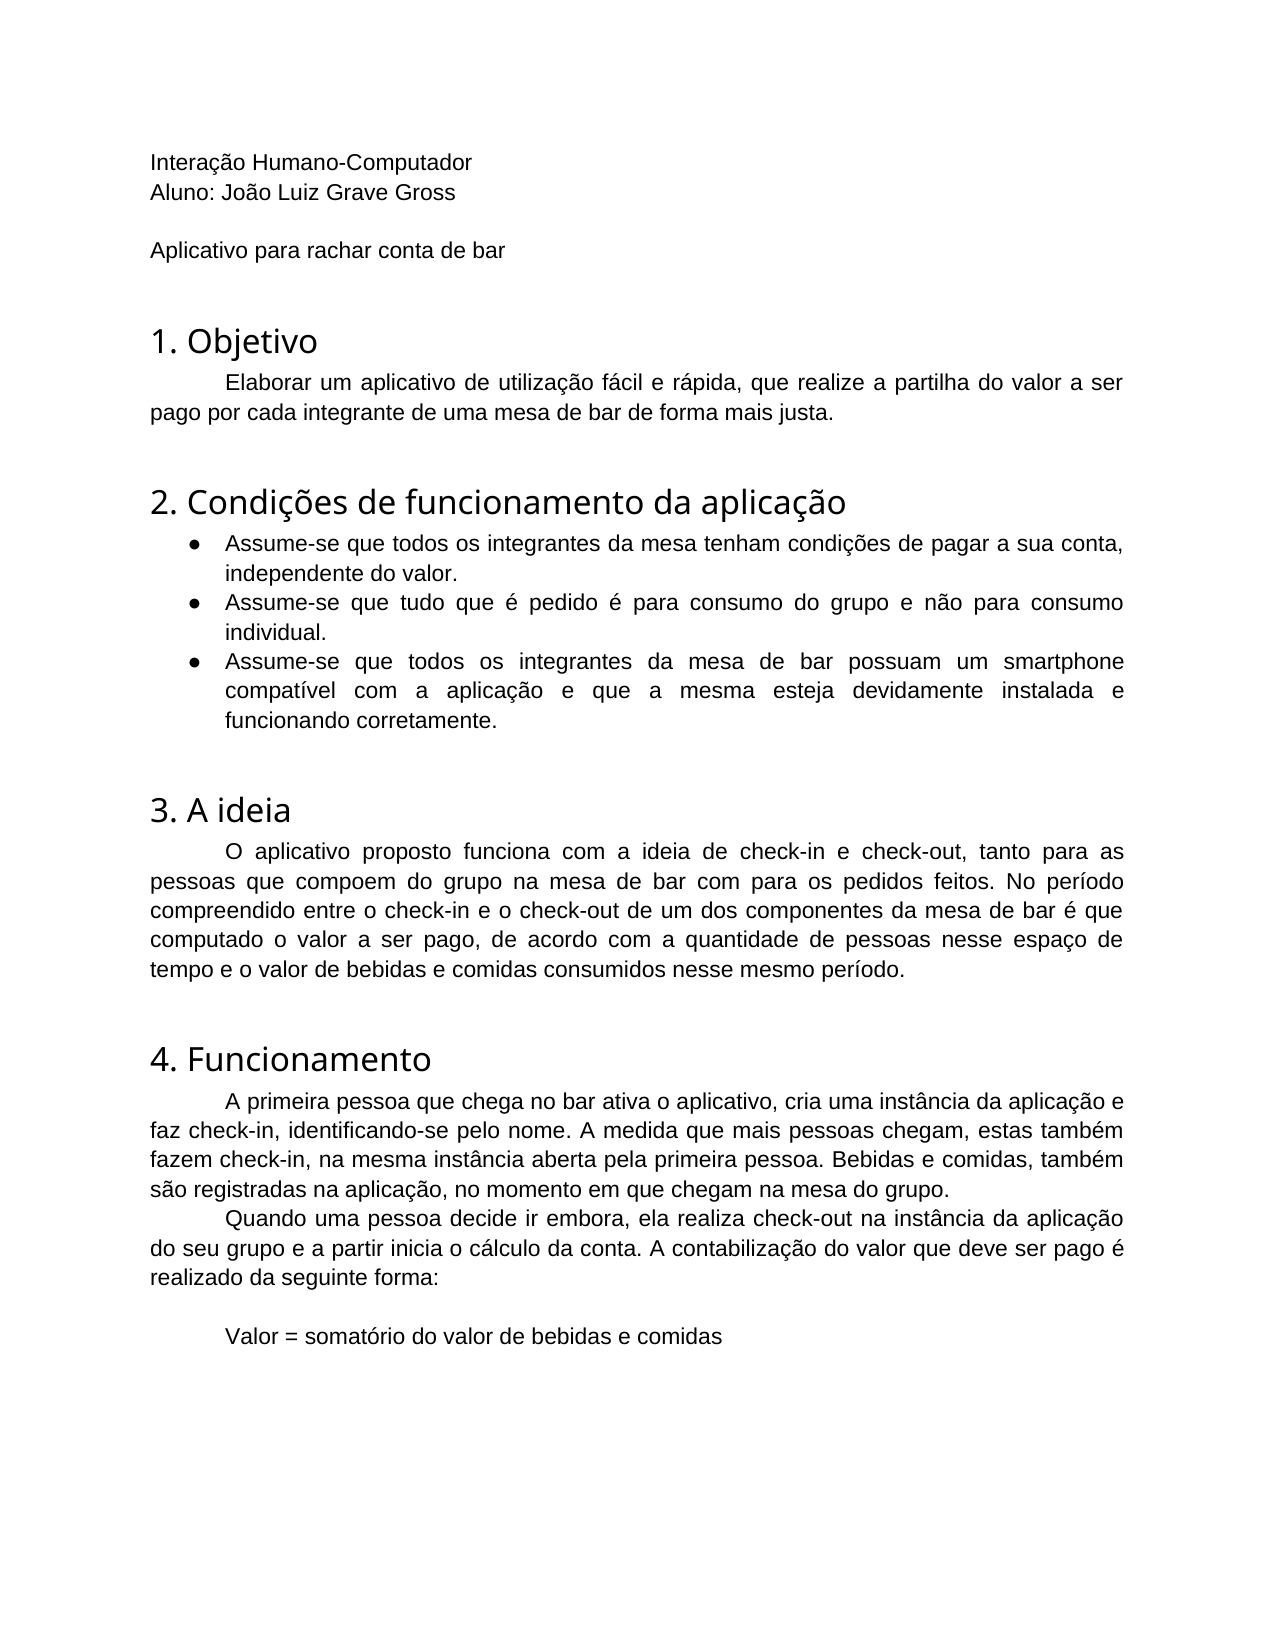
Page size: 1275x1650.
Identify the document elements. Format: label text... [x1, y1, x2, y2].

text Valor = somatório do valor de bebidas e comidas [150, 1323, 1125, 1349]
list Assume-se que todos os integrantes da mesa tenham condições de pagar a sua conta, independente do valor. [187, 531, 1125, 586]
text Aluno: João Luiz Grave Gross [150, 179, 1125, 205]
text Quando uma pessoa decide ir embora, ela realiza check-out na instância da aplicação do seu grupo e a partir inicia o cálculo da conta. A contabilização do valor que deve ser pago é realizado da seguinte forma: [150, 1206, 1125, 1290]
list Assume-se que todos os integrantes da mesa de bar possuam um smartphone compatível com a aplicação e que a mesma esteja devidamente instalada e funcionando corretamente. [187, 648, 1125, 733]
text A primeira pessoa que chega no bar ativa o aplicativo, cria uma instância da aplicação e faz check-in, identificando-se pelo nome. A medida que mais pessoas chegam, estas também fazem check-in, na mesma instância aberta pela primeira pessoa. Bebidas e comidas, também são registradas na aplicação, no momento em que chegam na mesa do grupo. [150, 1088, 1125, 1202]
subtitle 2. Condições de funcionamento da aplicação [150, 479, 1125, 524]
text Aplicativo para rachar conta de bar [150, 238, 1125, 264]
subtitle 1. Objetivo [150, 318, 1125, 363]
text O aplicativo proposto funciona com a ideia de check-in e check-out, tanto para as pessoas que compoem do grupo na mesa de bar com para os pedidos feitos. No período compreendido entre o check-in e o check-out de um dos componentes da mesa de bar é que computado o valor a ser pago, de acordo com a quantidade de pessoas nesse espaço de tempo e o valor de bebidas e comidas consumidos nesse mesmo período. [150, 839, 1125, 982]
subtitle 4. Funcionamento [150, 1036, 1125, 1082]
text Interação Humano-Computador [150, 150, 1125, 176]
text Elaborar um aplicativo de utilização fácil e rápida, que realize a partilha do valor a ser pago por cada integrante de uma mesa de bar de forma mais justa. [150, 370, 1125, 425]
subtitle 3. A ideia [150, 787, 1125, 832]
list Assume-se que tudo que é pedido é para consumo do grupo e não para consumo individual. [187, 590, 1125, 645]
